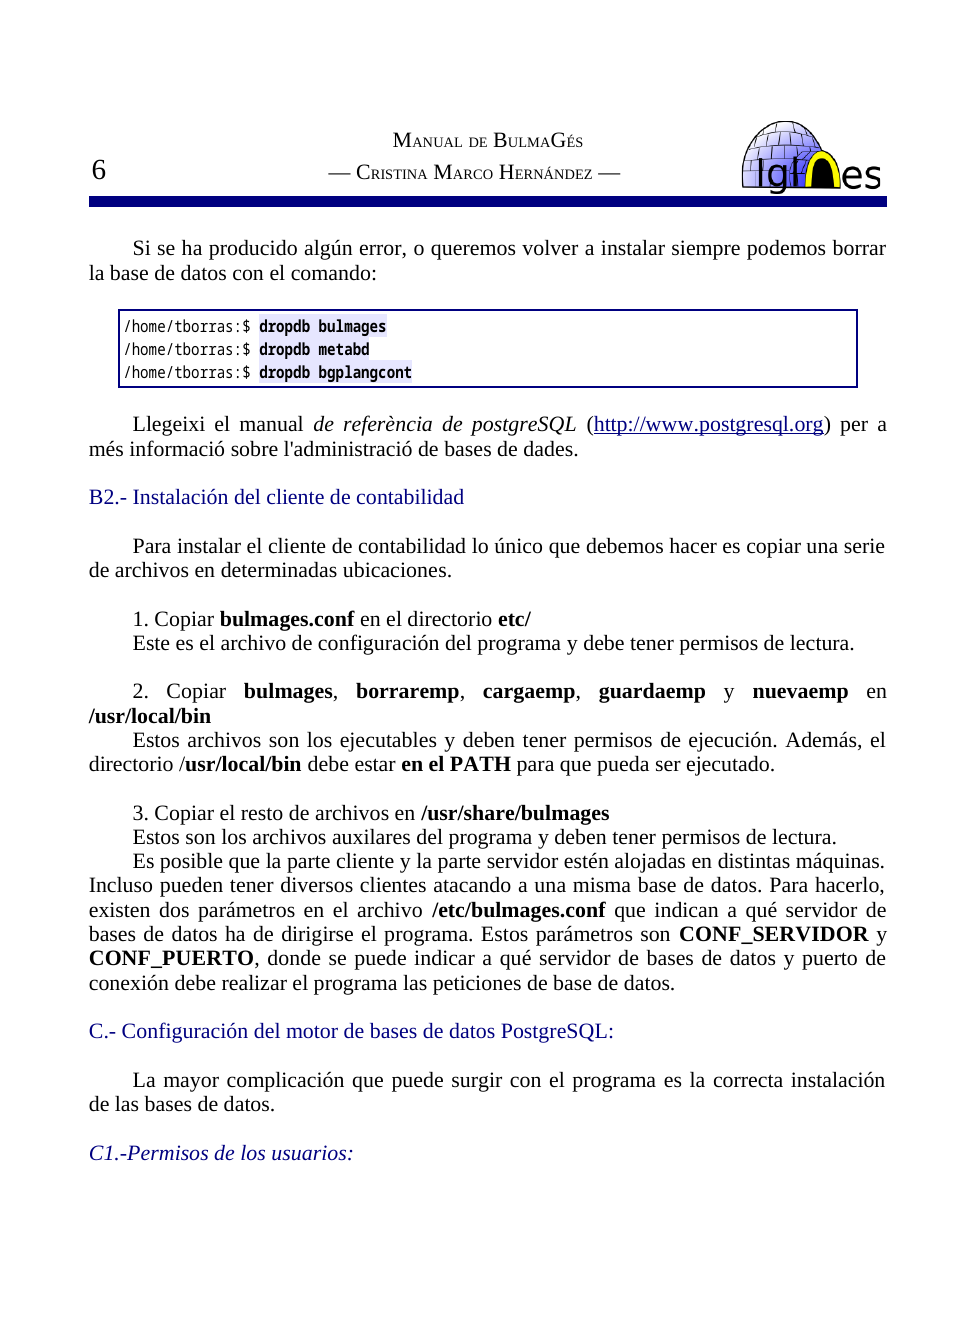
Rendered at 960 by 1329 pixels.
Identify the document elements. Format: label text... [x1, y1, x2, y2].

text 2. Copiar bulmages, borraremp, cargaemp, guardaemp y nuevaemp en /usr/local/bin [88, 679, 887, 728]
text /home/tborras:$ dropdb bgplangcont [120, 355, 856, 386]
text C.- Configuración del motor de bases de datos PostgreSQL: [88, 1019, 887, 1043]
text Es posible que la parte cliente y la parte servidor estén alojadas en distintas máquinas. Incluso pueden tener diversos clientes atacando a una misma base de datos. Para hacerlo, existen dos parámetros en el archivo /etc/bulmages.conf que indican a qué servidor de bases de datos ha de dirigirse el programa. Estos parámetros son CONF_SERVIDOR y CONF_PUERTO, donde se puede indicar a qué servidor de bases de datos y puerto de conexión debe realizar el programa las peticiones de base de datos. [88, 849, 887, 995]
picture [741, 121, 881, 194]
text Para instalar el cliente de contabilidad lo único que debemos hacer es copiar una serie de archivos en determinadas ubicaciones. [88, 534, 887, 582]
text Llegeixi el manual de referència de postgreSQL (http://www.postgresql.org) per a més informació sobre l'administració de bases de dades. [88, 412, 887, 461]
text /home/tborras:$ dropdb metabd [120, 332, 259, 355]
text Estos son los archivos auxilares del programa y deben tener permisos de lectura. [88, 825, 887, 849]
text B2.- Instalación del cliente de contabilidad [88, 485, 887, 509]
text 1. Copiar bulmages.conf en el directorio etc/ [88, 606, 887, 631]
text Si se ha producido algún error, o queremos volver a instalar siempre podemos borrar la base de datos con el comando: [88, 236, 887, 285]
text /home/tborras:$ dropdb metabd [369, 332, 856, 355]
text 3. Copiar el resto de archivos en /usr/share/bulmages [88, 801, 887, 825]
text Estos archivos son los ejecutables y deben tener permisos de ejecución. Además, el directorio /usr/local/bin debe estar en el PATH para que pueda ser ejecutado. [88, 728, 887, 776]
text C1.-Permisos de los usuarios: [88, 1140, 887, 1165]
text La mayor complicación que puede surgir con el programa es la correcta instalación de las bases de datos. [88, 1068, 887, 1116]
text /home/tborras:$ dropdb bulmages [120, 311, 856, 332]
text Este es el archivo de configuración del programa y debe tener permisos de lectura. [88, 631, 887, 655]
